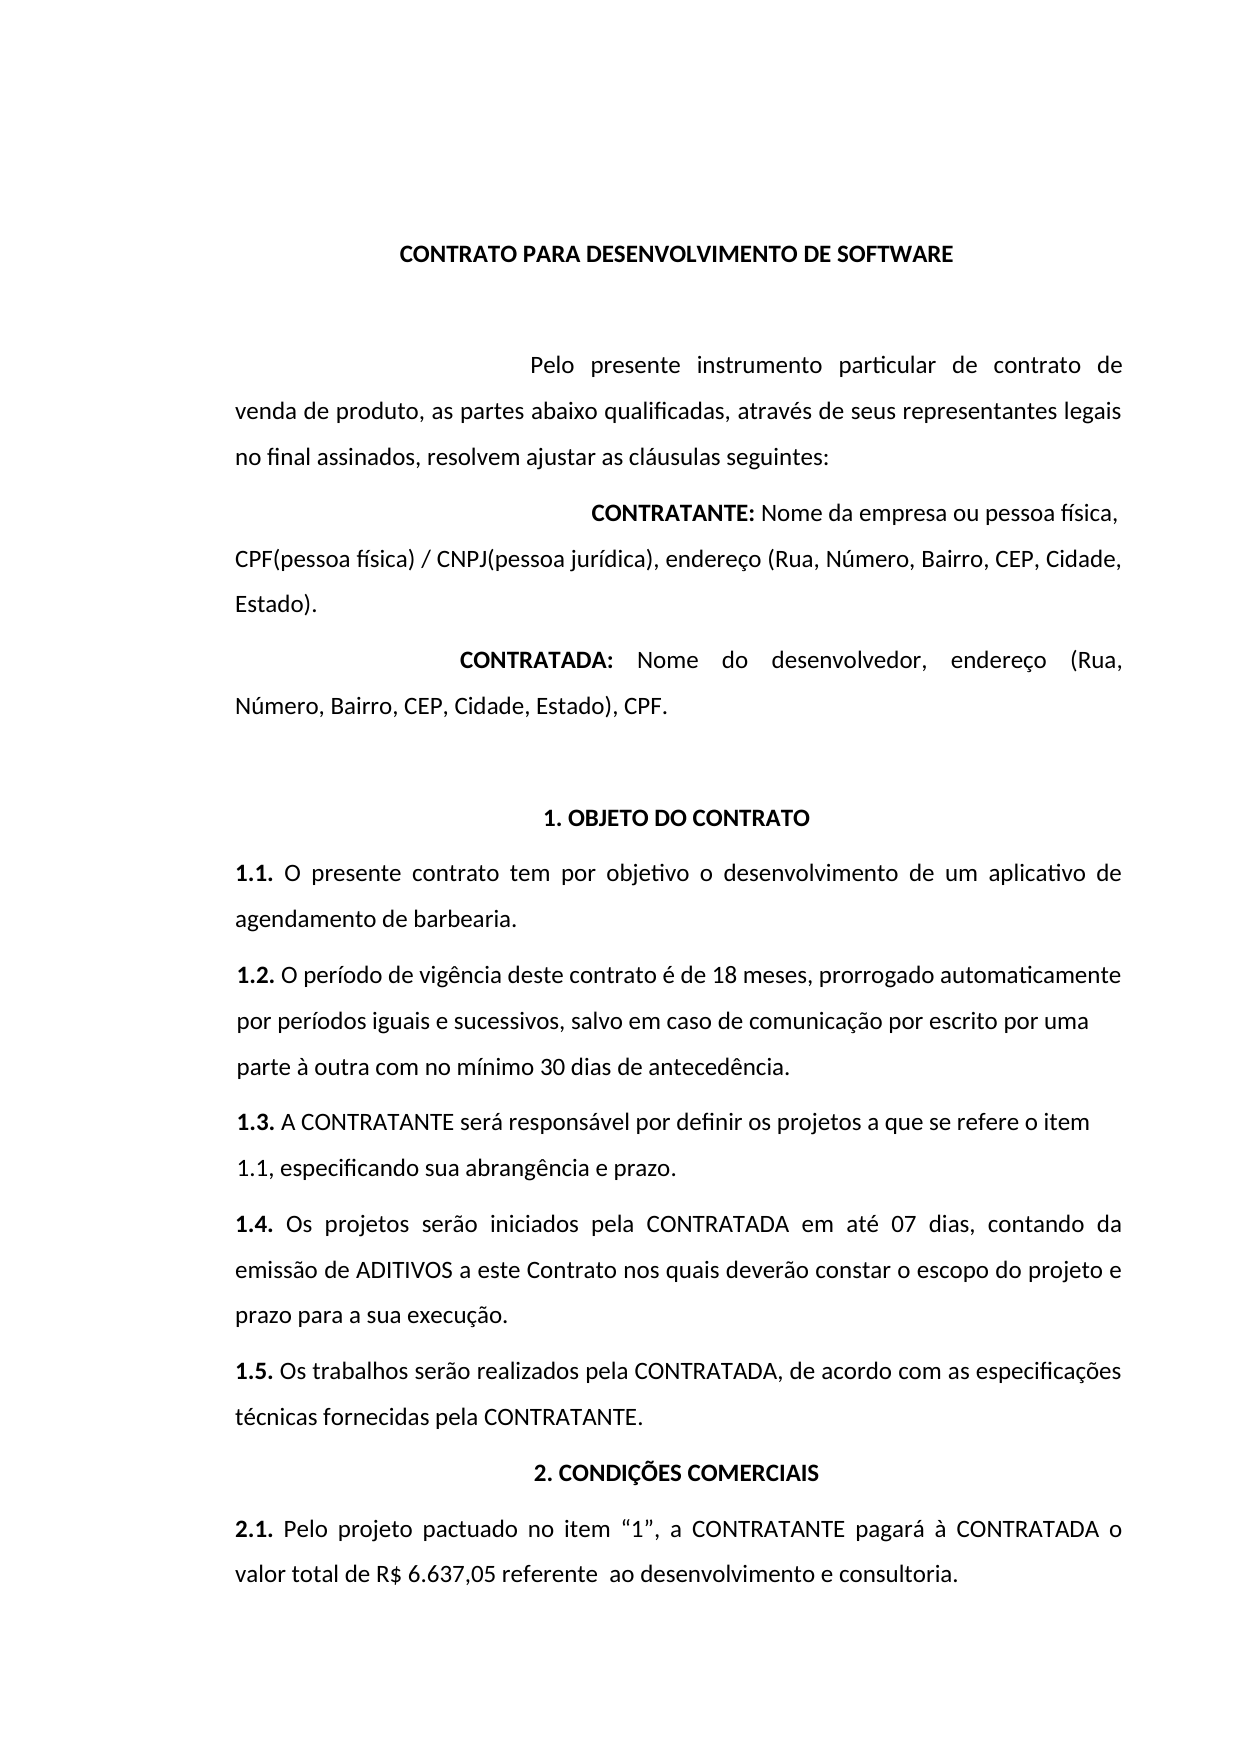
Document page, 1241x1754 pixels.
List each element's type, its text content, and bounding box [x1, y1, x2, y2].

text CONTRATANTE: Nome da empresa ou pessoa física, [236, 497, 1124, 528]
text CPF(pessoa física) / CNPJ(pessoa jurídica), endereço (Rua, Número, Bairro, CEP, Cidade, Estado). [235, 543, 1123, 619]
text 1.3. A CONTRATANTE será responsável por definir os projetos a que se refere o item 1.1, especificando sua abrangência e prazo. [236, 1107, 1123, 1183]
subtitle 2. CONDIÇÕES COMERCIAIS [236, 1457, 1122, 1488]
subtitle 1. OBJETO DO CONTRATO [236, 802, 1122, 832]
text 1.5. Os trabalhos serão realizados pela CONTRATADA, de acordo com as especificações técnicas fornecidas pela CONTRATANTE. [235, 1356, 1123, 1432]
text 1.2. O período de vigência deste contrato é de 18 meses, prorrogado automaticamente por períodos iguais e sucessivos, salvo em caso de comunicação por escrito por uma parte à outra com no mínimo 30 dias de antecedência. [236, 959, 1123, 1081]
text 1.4. Os projetos serão iniciados pela CONTRATADA em até 07 dias, contando da emissão de ADITIVOS a este Contrato nos quais deverão constar o escopo do projeto e prazo para a sua execução. [235, 1208, 1123, 1330]
text 2.1. Pelo projeto pactuado no item “1”, a CONTRATANTE pagará à CONTRATADA o valor total de R$ 6.637,05 referente ao desenvolvimento e consultoria. [235, 1513, 1123, 1589]
subtitle CONTRATO PARA DESENVOLVIMENTO DE SOFTWARE [236, 238, 1122, 269]
text Pelo presente instrumento particular de contrato de venda de produto, as partes abaixo qualificadas, através de seus representantes legais no final assinados, resolvem ajustar as cláusulas seguintes: [235, 350, 1123, 472]
text CONTRATADA: Nome do desenvolvedor, endereço (Rua, Número, Bairro, CEP, Cidade, Estado), CPF. [235, 644, 1123, 721]
text 1.1. O presente contrato tem por objetivo o desenvolvimento de um aplicativo de agendamento de barbearia. [235, 858, 1123, 934]
